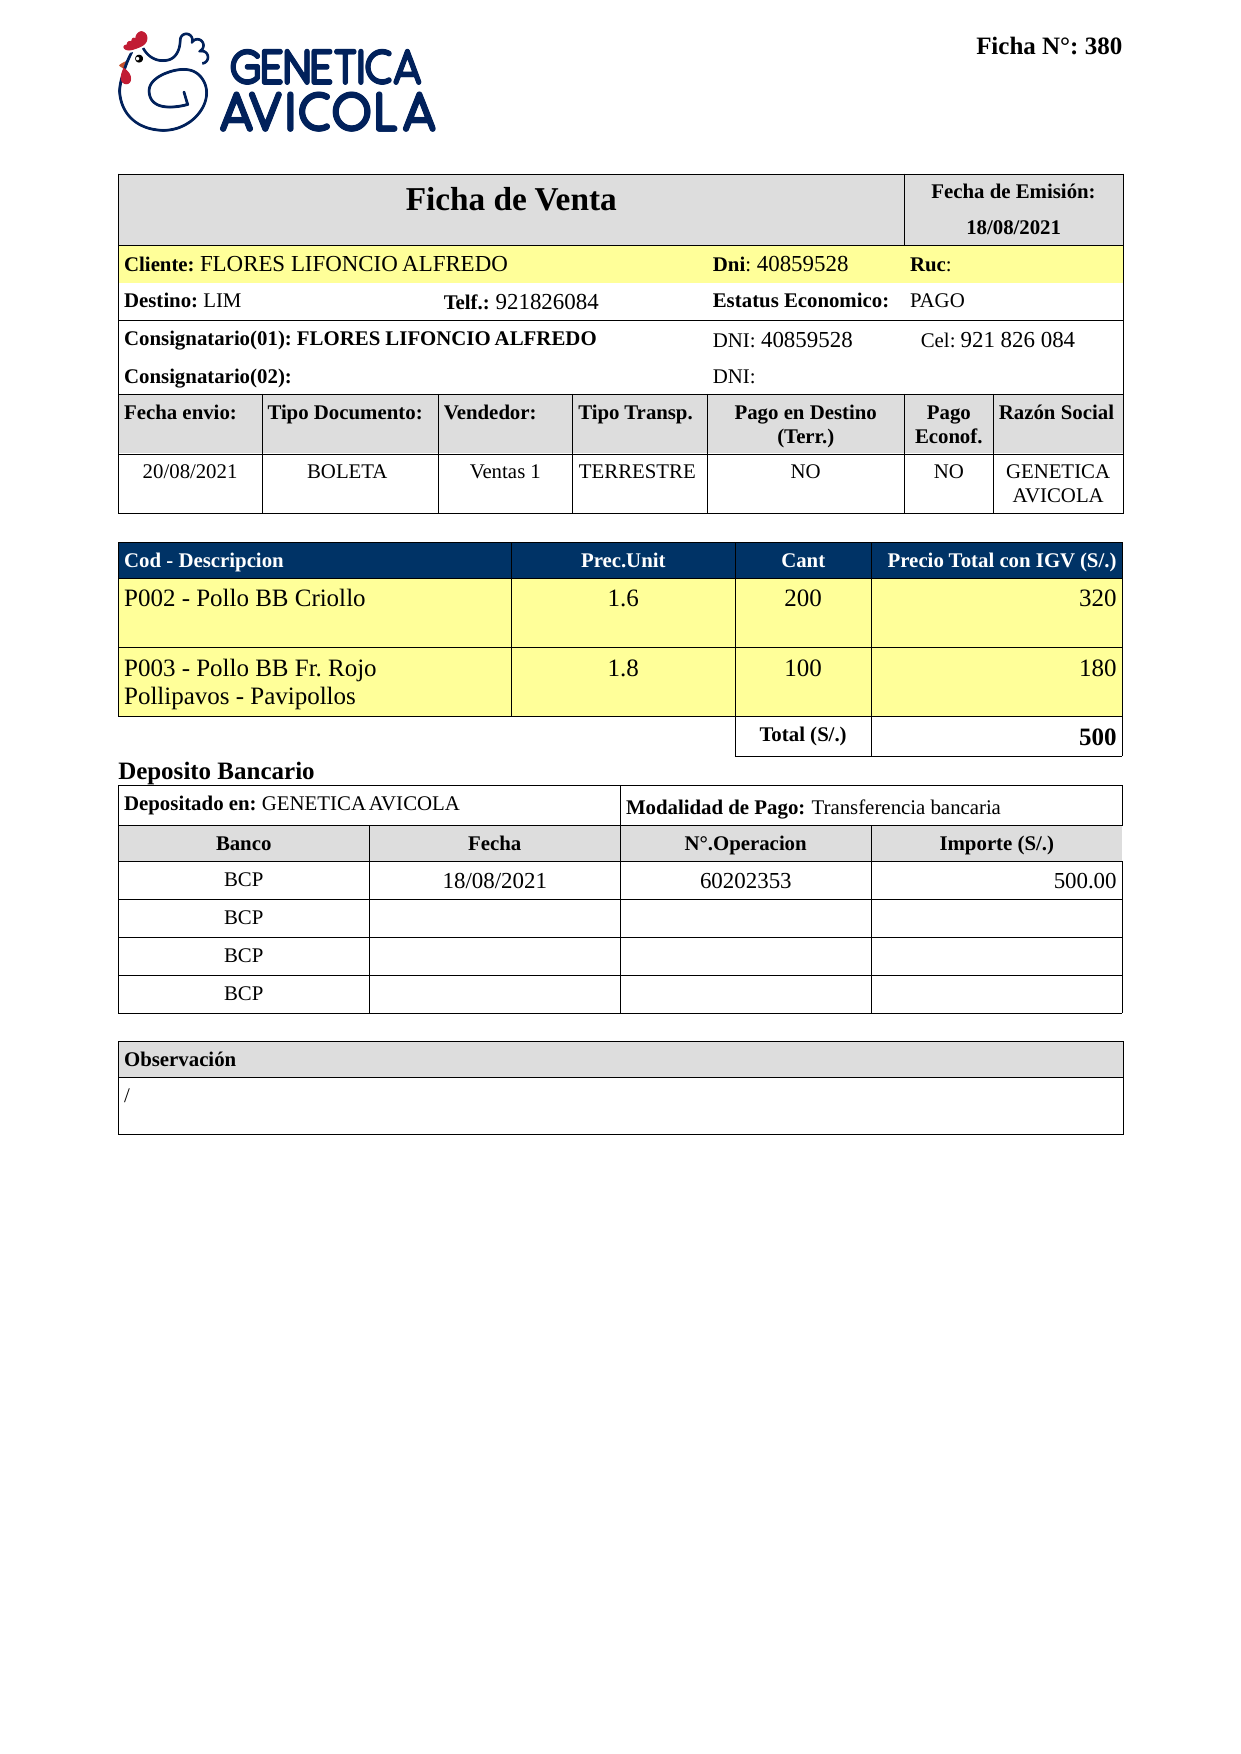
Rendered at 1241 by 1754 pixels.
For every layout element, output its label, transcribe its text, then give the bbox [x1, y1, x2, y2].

table_cell [621, 938, 871, 975]
table_cell Importe (S/.) [872, 826, 1122, 861]
table_header Modalidad de Pago: Transferencia bancaria [621, 786, 1122, 825]
table_cell N°.Operacion [621, 826, 871, 861]
table_cell BCP [119, 900, 369, 937]
table_cell P002 - Pollo BB Criollo [119, 579, 511, 647]
table_cell Consignatario(01): FLORES LIFONCIO ALFREDO [119, 321, 707, 358]
table_cell 200 [736, 579, 871, 647]
table_cell BCP [119, 976, 369, 1013]
table_cell 18/08/2021 [905, 209, 1123, 245]
table_header Precio Total con IGV (S/.) [872, 543, 1122, 578]
table_cell 100 [736, 648, 871, 716]
table_cell Pago Econof. [905, 395, 993, 453]
table_cell [370, 900, 620, 937]
table_cell Total (S/.) [736, 717, 871, 756]
table_cell Cel: 921 826 084 [915, 321, 1123, 358]
table_cell Tipo Documento: [263, 395, 438, 453]
table_cell Telf.: 921826084 [438, 283, 707, 320]
table_header Observación [119, 1042, 1123, 1077]
table_cell Pago en Destino (Terr.) [708, 395, 904, 453]
table_cell DNI: 40859528 [707, 321, 915, 358]
table_cell BCP [119, 938, 369, 975]
table_cell [621, 976, 871, 1013]
table_cell / [119, 1078, 1123, 1134]
table_cell 500 [872, 717, 1122, 756]
table_cell [511, 717, 735, 756]
table_cell 180 [872, 648, 1122, 716]
table_cell Consignatario(02): [119, 358, 707, 394]
table_header Cant [736, 543, 871, 578]
table_cell [872, 900, 1122, 937]
table_header Depositado en: GENETICA AVICOLA [119, 786, 620, 825]
table_cell DNI: [707, 358, 1123, 394]
table_cell 320 [872, 579, 1122, 647]
table_cell Tipo Transp. [573, 395, 707, 453]
table_cell PAGO [904, 283, 1123, 320]
table_cell NO [708, 455, 904, 513]
table_cell [872, 976, 1122, 1013]
table_cell Destino: LIM [119, 283, 438, 320]
table_cell Vendedor: [439, 395, 572, 453]
table_header Cod - Descripcion [119, 543, 511, 578]
table_cell NO [905, 455, 993, 513]
table_cell [118, 717, 511, 756]
table_cell Banco [119, 826, 369, 861]
table_cell Razón Social [994, 395, 1123, 453]
table_cell 20/08/2021 [119, 455, 262, 513]
table_cell Cliente: FLORES LIFONCIO ALFREDO [119, 246, 707, 283]
table_cell [621, 900, 871, 937]
table_cell P003 - Pollo BB Fr. Rojo Pollipavos - Pavipollos [119, 648, 511, 716]
table_cell BCP [119, 862, 369, 899]
table_cell Ruc: [904, 246, 1123, 283]
table_cell 18/08/2021 [370, 862, 620, 899]
table_cell GENETICA AVICOLA [994, 455, 1123, 513]
table_cell Ventas 1 [439, 455, 572, 513]
table_cell [370, 976, 620, 1013]
table_cell TERRESTRE [573, 455, 707, 513]
table_cell 60202353 [621, 862, 871, 899]
table_cell Dni: 40859528 [707, 246, 904, 283]
table_cell Fecha [370, 826, 620, 861]
table_header Ficha de Venta [119, 175, 904, 245]
table_cell 500.00 [872, 862, 1122, 899]
text Deposito Bancario [118, 756, 1122, 785]
table_cell [872, 938, 1122, 975]
table_header Fecha de Emisión: [905, 175, 1123, 209]
table_cell Estatus Economico: [707, 283, 904, 320]
table_cell BOLETA [263, 455, 438, 513]
picture [118, 31, 436, 132]
table_cell Fecha envio: [119, 395, 262, 453]
table_cell 1.6 [512, 579, 735, 647]
table_cell [370, 938, 620, 975]
table_header Prec.Unit [512, 543, 735, 578]
table_cell 1.8 [512, 648, 735, 716]
